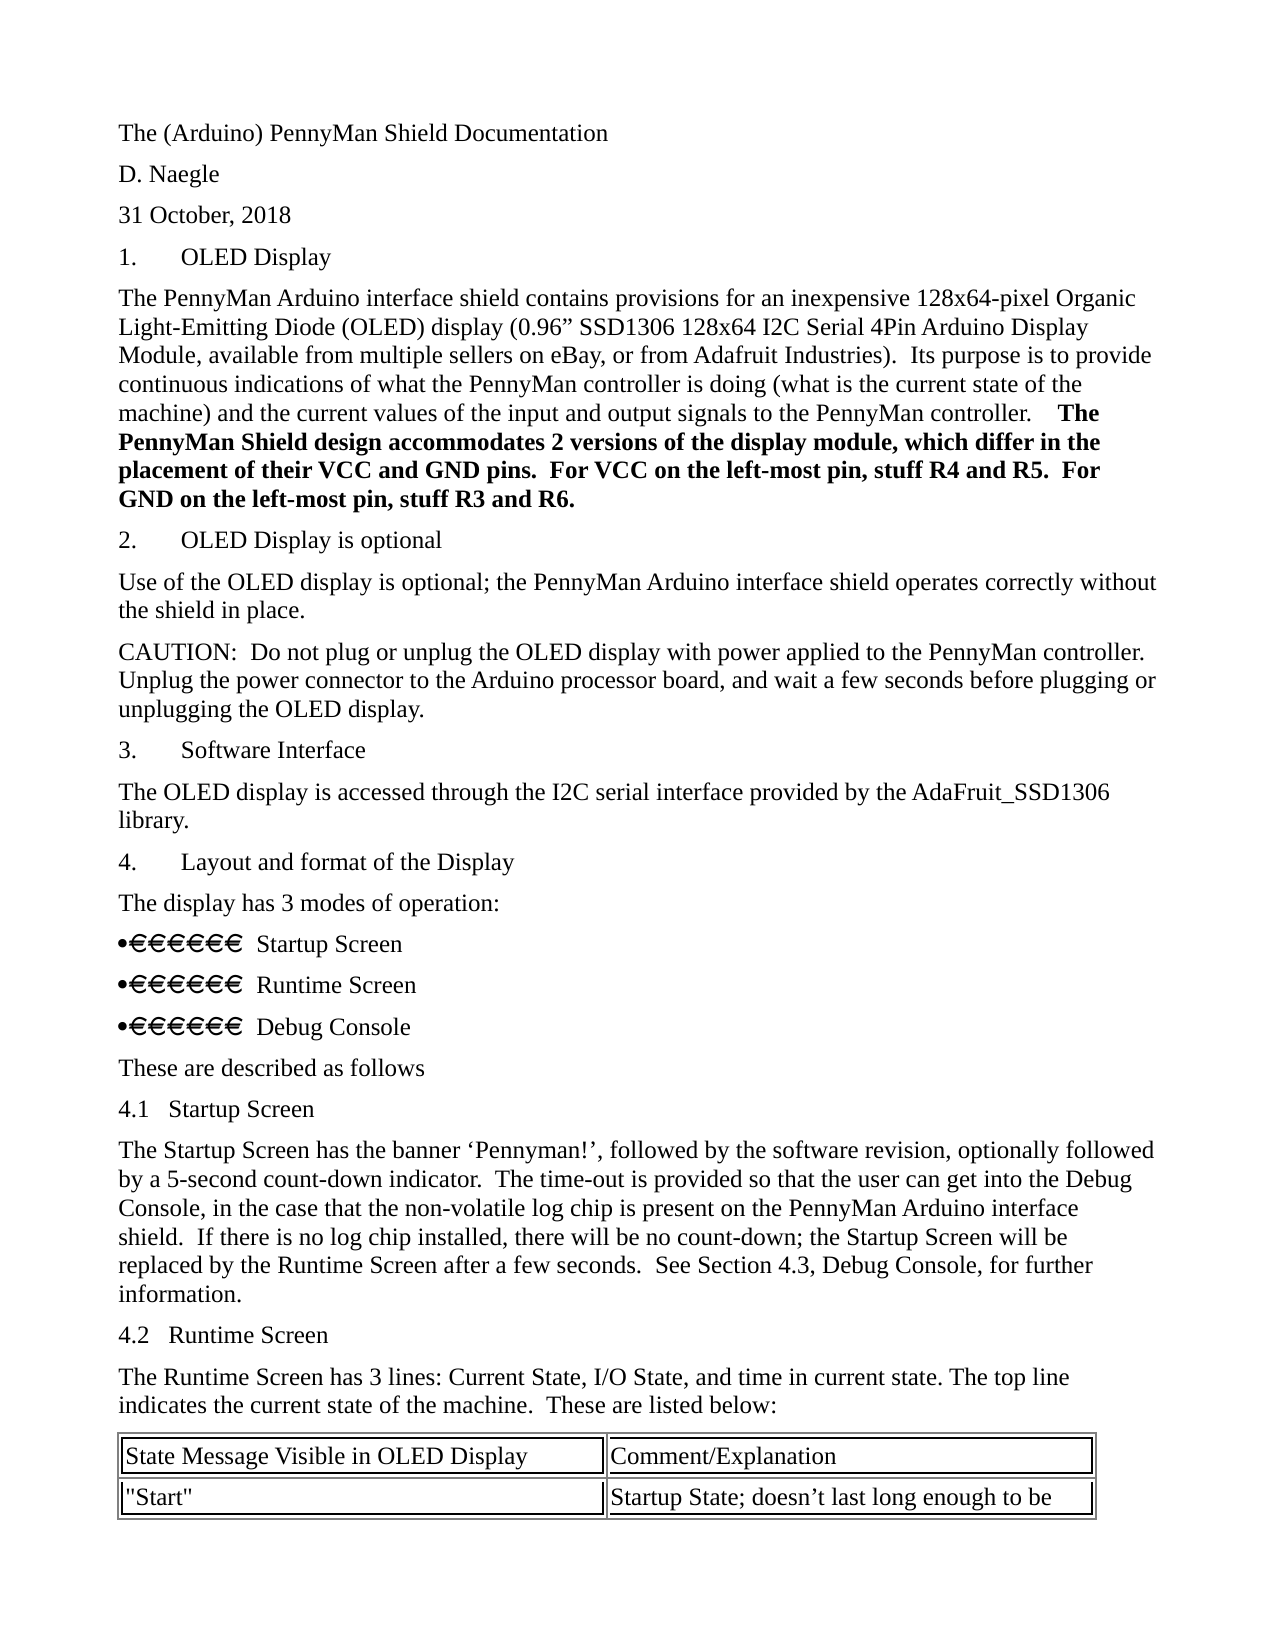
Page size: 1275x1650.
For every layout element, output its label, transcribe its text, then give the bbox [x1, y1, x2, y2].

text Use of the OLED display is optional; the PennyMan Arduino interface shield operates correctly without the shield in place. [118, 567, 1157, 624]
text 1. OLED Display [118, 242, 1157, 271]
text 4.1 Startup Screen [118, 1094, 1157, 1123]
text The OLED display is accessed through the I2C serial interface provided by the AdaFruit_SSD1306 library. [118, 777, 1157, 834]
text The Startup Screen has the banner ‘Pennyman!’, followed by the software revision, optionally followed by a 5-second count-down indicator. The time-out is provided so that the user can get into the Debug Console, in the case that the non-volatile log chip is present on the PennyMan Arduino interface shield. If there is no log chip installed, there will be no count-down; the Startup Screen will be replaced by the Runtime Screen after a few seconds. See Section 4.3, Debug Console, for further information. [118, 1136, 1157, 1308]
text 3. Software Interface [118, 736, 1157, 764]
text 4. Layout and format of the Display [118, 847, 1157, 876]
table_header State Message Visible in OLED Display [119, 1434, 606, 1477]
text The display has 3 modes of operation: [118, 888, 1157, 917]
table_cell Startup State; doesn’t last long enough to be [608, 1479, 1095, 1518]
table_cell "Start" [119, 1479, 606, 1518]
table_header Comment/Explanation [608, 1434, 1095, 1477]
text 31 October, 2018 [118, 201, 1157, 229]
text These are described as follows [118, 1053, 1157, 1082]
text · Runtime Screen [118, 971, 1157, 999]
text 2. OLED Display is optional [118, 526, 1157, 554]
text The Runtime Screen has 3 lines: Current State, I/O State, and time in current state. The top line indicates the current state of the machine. These are listed below: [118, 1362, 1157, 1419]
text CAUTION: Do not plug or unplug the OLED display with power applied to the PennyMan controller. Unplug the power connector to the Arduino processor board, and wait a few seconds before plugging or unplugging the OLED display. [118, 637, 1157, 723]
text · Debug Console [118, 1012, 1157, 1041]
text The (Arduino) PennyMan Shield Documentation [118, 118, 1157, 147]
text 4.2 Runtime Screen [118, 1321, 1157, 1349]
text D. Naegle [118, 159, 1157, 188]
text · Startup Screen [118, 929, 1157, 958]
text The PennyMan Arduino interface shield contains provisions for an inexpensive 128x64-pixel Organic Light-Emitting Diode (OLED) display (0.96” SSD1306 128x64 I2C Serial 4Pin Arduino Display Module, available from multiple sellers on eBay, or from Adafruit Industries). Its purpose is to provide continuous indications of what the PennyMan controller is doing (what is the current state of the machine) and the current values of the input and output signals to the PennyMan controller. The PennyMan Shield design accommodates 2 versions of the display module, which differ in the placement of their VCC and GND pins. For VCC on the left-most pin, stuff R4 and R5. For GND on the left-most pin, stuff R3 and R6. [118, 283, 1157, 513]
